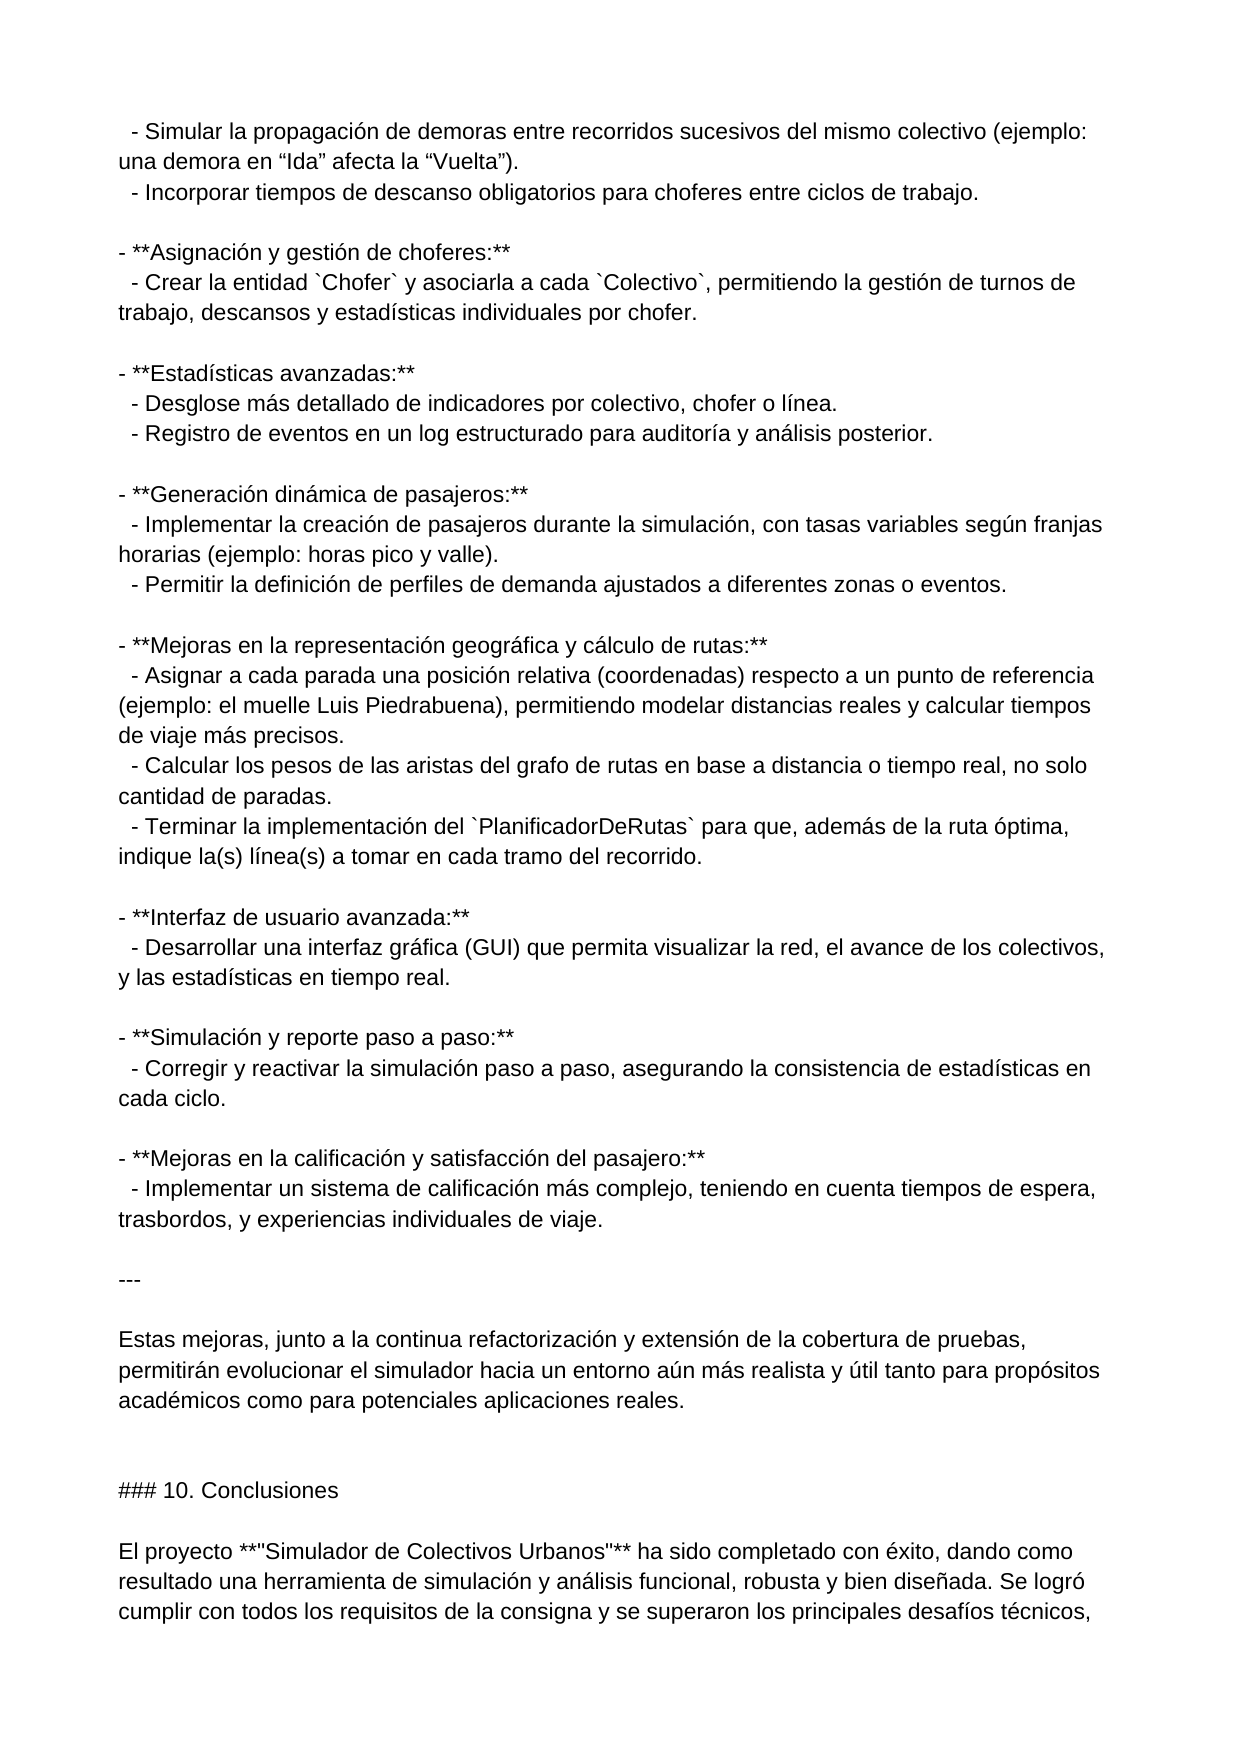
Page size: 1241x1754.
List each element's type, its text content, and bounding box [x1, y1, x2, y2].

text - Calcular los pesos de las aristas del grafo de rutas en base a distancia o tiempo real, no solo cantidad de paradas. [118, 752, 1122, 809]
text --- [118, 1266, 1122, 1292]
text - **Estadísticas avanzadas:** [118, 360, 1122, 386]
text - Terminar la implementación del `PlanificadorDeRutas` para que, además de la ruta óptima, indique la(s) línea(s) a tomar en cada tramo del recorrido. [118, 813, 1122, 869]
text - Implementar la creación de pasajeros durante la simulación, con tasas variables según franjas horarias (ejemplo: horas pico y valle). [118, 511, 1122, 567]
text - **Asignación y gestión de choferes:** [118, 239, 1122, 265]
text - Permitir la definición de perfiles de demanda ajustados a diferentes zonas o eventos. [118, 571, 1122, 597]
text - Desarrollar una interfaz gráfica (GUI) que permita visualizar la red, el avance de los colectivos, y las estadísticas en tiempo real. [118, 934, 1122, 990]
text - Asignar a cada parada una posición relativa (coordenadas) respecto a un punto de referencia (ejemplo: el muelle Luis Piedrabuena), permitiendo modelar distancias reales y calcular tiempos de viaje más precisos. [118, 662, 1122, 748]
text Estas mejoras, junto a la continua refactorización y extensión de la cobertura de pruebas, permitirán evolucionar el simulador hacia un entorno aún más realista y útil tanto para propósitos académicos como para potenciales aplicaciones reales. [118, 1326, 1122, 1413]
text El proyecto **"Simulador de Colectivos Urbanos"** ha sido completado con éxito, dando como resultado una herramienta de simulación y análisis funcional, robusta y bien diseñada. Se logró cumplir con todos los requisitos de la consigna y se superaron los principales desafíos técnicos, [118, 1538, 1122, 1624]
text - Incorporar tiempos de descanso obligatorios para choferes entre ciclos de trabajo. [118, 178, 1122, 205]
text - **Interfaz de usuario avanzada:** [118, 903, 1122, 930]
text - **Mejoras en la calificación y satisfacción del pasajero:** [118, 1145, 1122, 1171]
text - **Generación dinámica de pasajeros:** [118, 481, 1122, 507]
text ### 10. Conclusiones [118, 1477, 1122, 1504]
text - Corregir y reactivar la simulación paso a paso, asegurando la consistencia de estadísticas en cada ciclo. [118, 1054, 1122, 1111]
text - **Mejoras en la representación geográfica y cálculo de rutas:** [118, 632, 1122, 658]
text - Desglose más detallado de indicadores por colectivo, chofer o línea. [118, 390, 1122, 416]
text - Crear la entidad `Chofer` y asociarla a cada `Colectivo`, permitiendo la gestión de turnos de trabajo, descansos y estadísticas individuales por chofer. [118, 269, 1122, 326]
text - Simular la propagación de demoras entre recorridos sucesivos del mismo colectivo (ejemplo: una demora en “Ida” afecta la “Vuelta”). [118, 118, 1122, 174]
text - Implementar un sistema de calificación más complejo, teniendo en cuenta tiempos de espera, trasbordos, y experiencias individuales de viaje. [118, 1175, 1122, 1232]
text - **Simulación y reporte paso a paso:** [118, 1024, 1122, 1051]
text - Registro de eventos en un log estructurado para auditoría y análisis posterior. [118, 420, 1122, 446]
